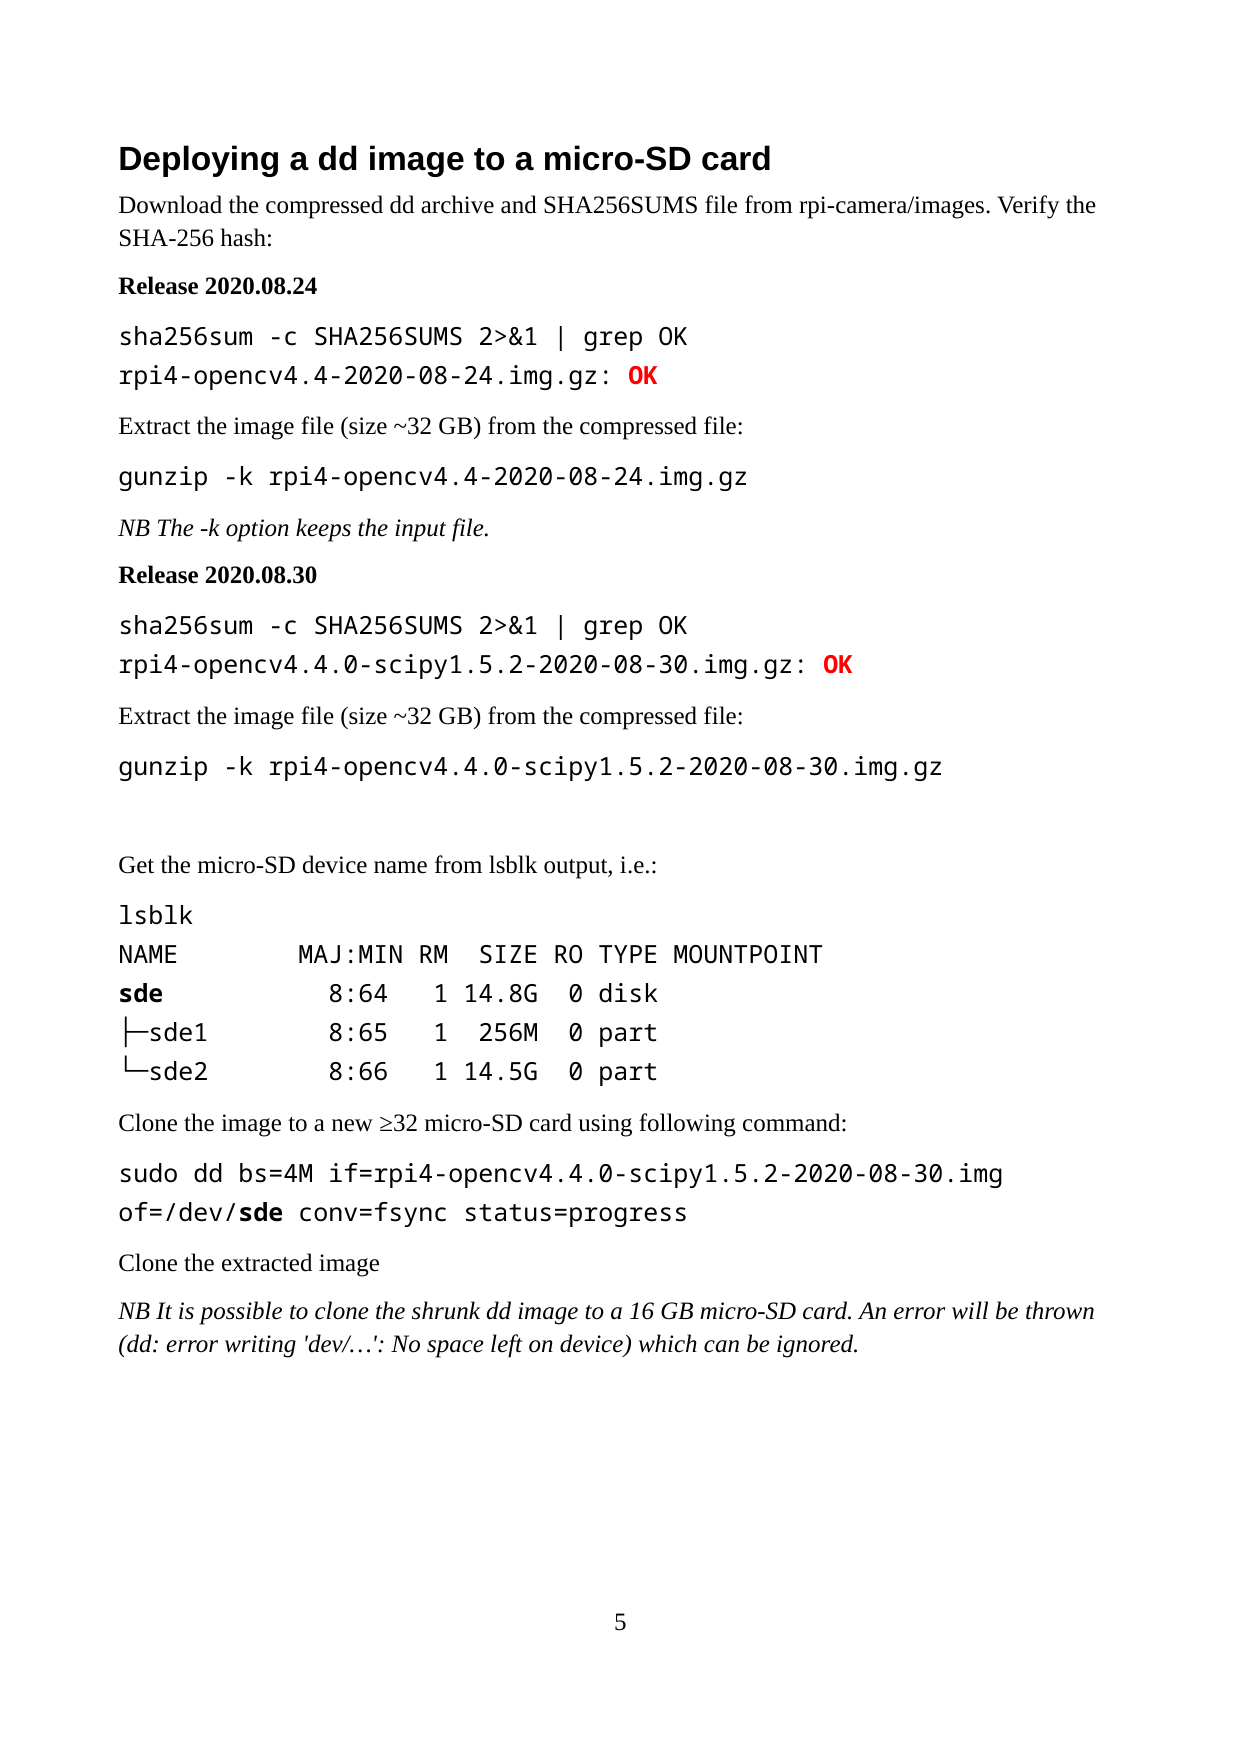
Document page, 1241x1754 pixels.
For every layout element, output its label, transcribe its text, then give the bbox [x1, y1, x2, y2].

text lsblk NAME MAJ:MIN RM SIZE RO TYPE MOUNTPOINT sde 8:64 1 14.8G 0 disk ├─sde1 8:65 1 256M 0 part └─sde2 8:66 1 14.5G 0 part [118, 897, 1122, 1088]
text Clone the extracted image [118, 1248, 1122, 1277]
text Get the micro-SD device name from lsblk output, i.e.: [118, 850, 1122, 878]
text Release 2020.08.30 [118, 560, 1122, 589]
text Extract the image file (size ~32 GB) from the compressed file: [118, 411, 1122, 440]
text gunzip -k rpi4-opencv4.4-2020-08-24.img.gz [118, 459, 1122, 493]
text sudo dd bs=4M if=rpi4-opencv4.4.0-scipy1.5.2-2020-08-30.img of=/dev/sde conv=fsync status=progress [118, 1155, 1122, 1228]
text Clone the image to a new ≥32 micro-SD card using following command: [118, 1108, 1122, 1136]
subtitle Deploying a dd image to a micro-SD card [118, 139, 1122, 178]
text Extract the image file (size ~32 GB) from the compressed file: [118, 701, 1122, 729]
text Release 2020.08.24 [118, 271, 1122, 299]
text Download the compressed dd archive and SHA256SUMS file from rpi-camera/images. Verify the SHA-256 hash: [118, 190, 1122, 252]
text NB The -k option keeps the input file. [118, 513, 1122, 541]
text NB It is possible to clone the shrunk dd image to a 16 GB micro-SD card. An error will be thrown (dd: error writing 'dev/…': No space left on device) which can be ignored. [118, 1296, 1122, 1358]
text gunzip -k rpi4-opencv4.4.0-scipy1.5.2-2020-08-30.img.gz [118, 748, 1122, 782]
text sha256sum -c SHA256SUMS 2>&1 | grep OK rpi4-opencv4.4.0-scipy1.5.2-2020-08-30.img.gz: OK [118, 608, 1122, 681]
text sha256sum -c SHA256SUMS 2>&1 | grep OK rpi4-opencv4.4-2020-08-24.img.gz: OK [118, 318, 1122, 392]
